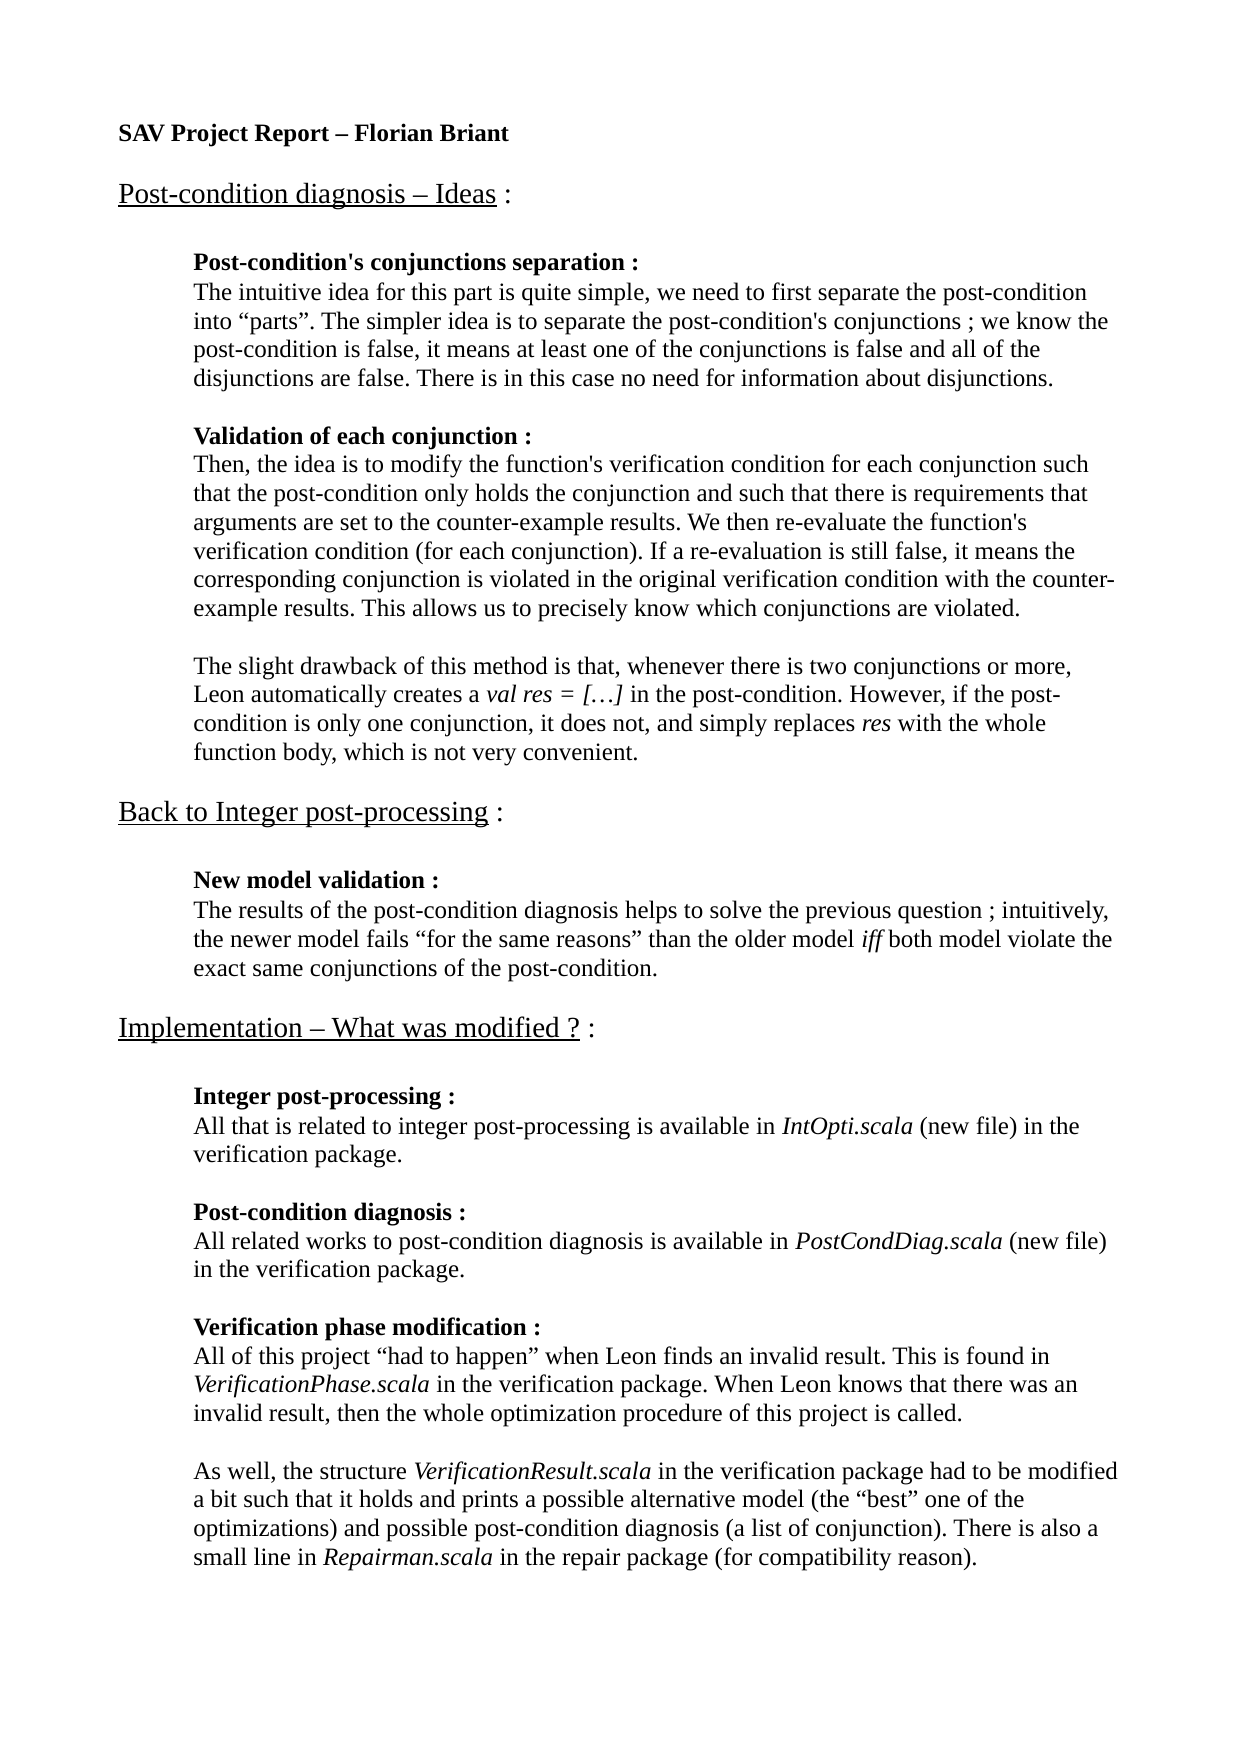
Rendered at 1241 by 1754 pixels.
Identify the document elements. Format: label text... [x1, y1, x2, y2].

text The results of the post-condition diagnosis helps to solve the previous question ; intuitively, the newer model fails “for the same reasons” than the older model iff both model violate the exact same conjunctions of the post-condition. [118, 895, 1122, 981]
text Integer post-processing : [118, 1077, 1122, 1111]
text Post-condition diagnosis – Ideas : [118, 176, 1122, 210]
text Back to Integer post-processing : [118, 794, 1122, 828]
text As well, the structure VerificationResult.scala in the verification package had to be modified a bit such that it holds and prints a possible alternative model (the “best” one of the optimizations) and possible post-condition diagnosis (a list of conjunction). There is also a small line in Repairman.scala in the repair package (for compatibility reason). [118, 1456, 1122, 1571]
text Then, the idea is to modify the function's verification condition for each conjunction such that the post-condition only holds the conjunction and such that there is requirements that arguments are set to the counter-example results. We then re-evaluate the function's verification condition (for each conjunction). If a re-evaluation is still false, it means the corresponding conjunction is violated in the original verification condition with the counter- example results. This allows us to precisely know which conjunctions are violated. [118, 449, 1122, 622]
text All that is related to integer post-processing is available in IntOpti.scala (new file) in the verification package. [118, 1111, 1122, 1168]
text The intuitive idea for this part is quite simple, we need to first separate the post-condition into “parts”. The simpler idea is to separate the post-condition's conjunctions ; we know the post-condition is false, it means at least one of the conjunctions is false and all of the disjunctions are false. There is in this case no need for information about disjunctions. [118, 277, 1122, 392]
text Implementation – What was modified ? : [118, 1010, 1122, 1044]
text The slight drawback of this method is that, whenever there is two conjunctions or more, Leon automatically creates a val res = […] in the post-condition. However, if the post- condition is only one conjunction, it does not, and simply replaces res with the whole function body, which is not very convenient. [118, 651, 1122, 766]
text Post-condition diagnosis : All related works to post-condition diagnosis is available in PostCondDiag.scala (new file) in the verification package. [118, 1197, 1122, 1283]
text New model validation : [118, 862, 1122, 895]
text Post-condition's conjunctions separation : [118, 243, 1122, 277]
text Validation of each conjunction : [118, 421, 1122, 449]
text All of this project “had to happen” when Leon finds an invalid result. This is found in VerificationPhase.scala in the verification package. When Leon knows that there was an invalid result, then the whole optimization procedure of this project is called. [118, 1341, 1122, 1427]
text Verification phase modification : [118, 1312, 1122, 1341]
